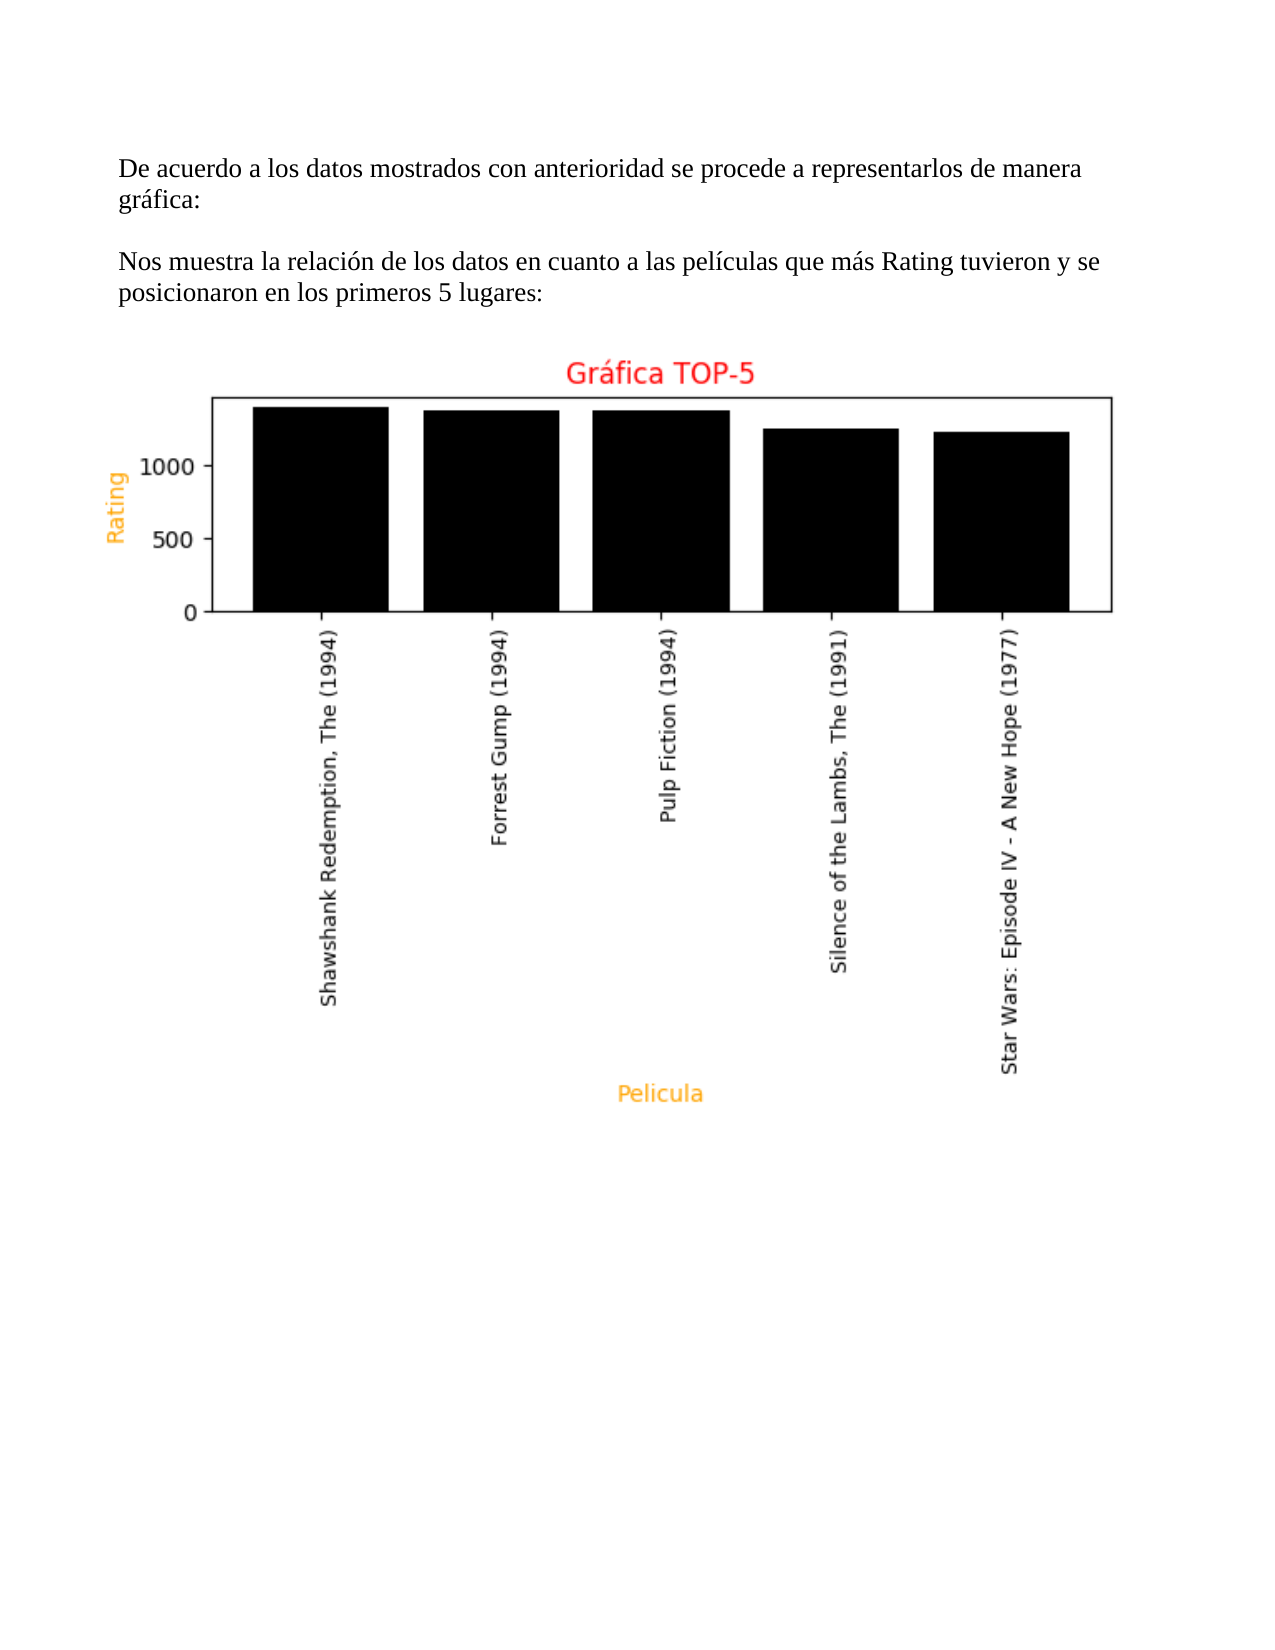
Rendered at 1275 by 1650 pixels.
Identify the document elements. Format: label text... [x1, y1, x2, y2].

text De acuerdo a los datos mostrados con anterioridad se procede a representarlos de manera gráfica: [118, 152, 1157, 214]
picture [81, 336, 1141, 1132]
text Nos muestra la relación de los datos en cuanto a las películas que más Rating tuvieron y se posicionaron en los primeros 5 lugares: [118, 245, 1157, 307]
